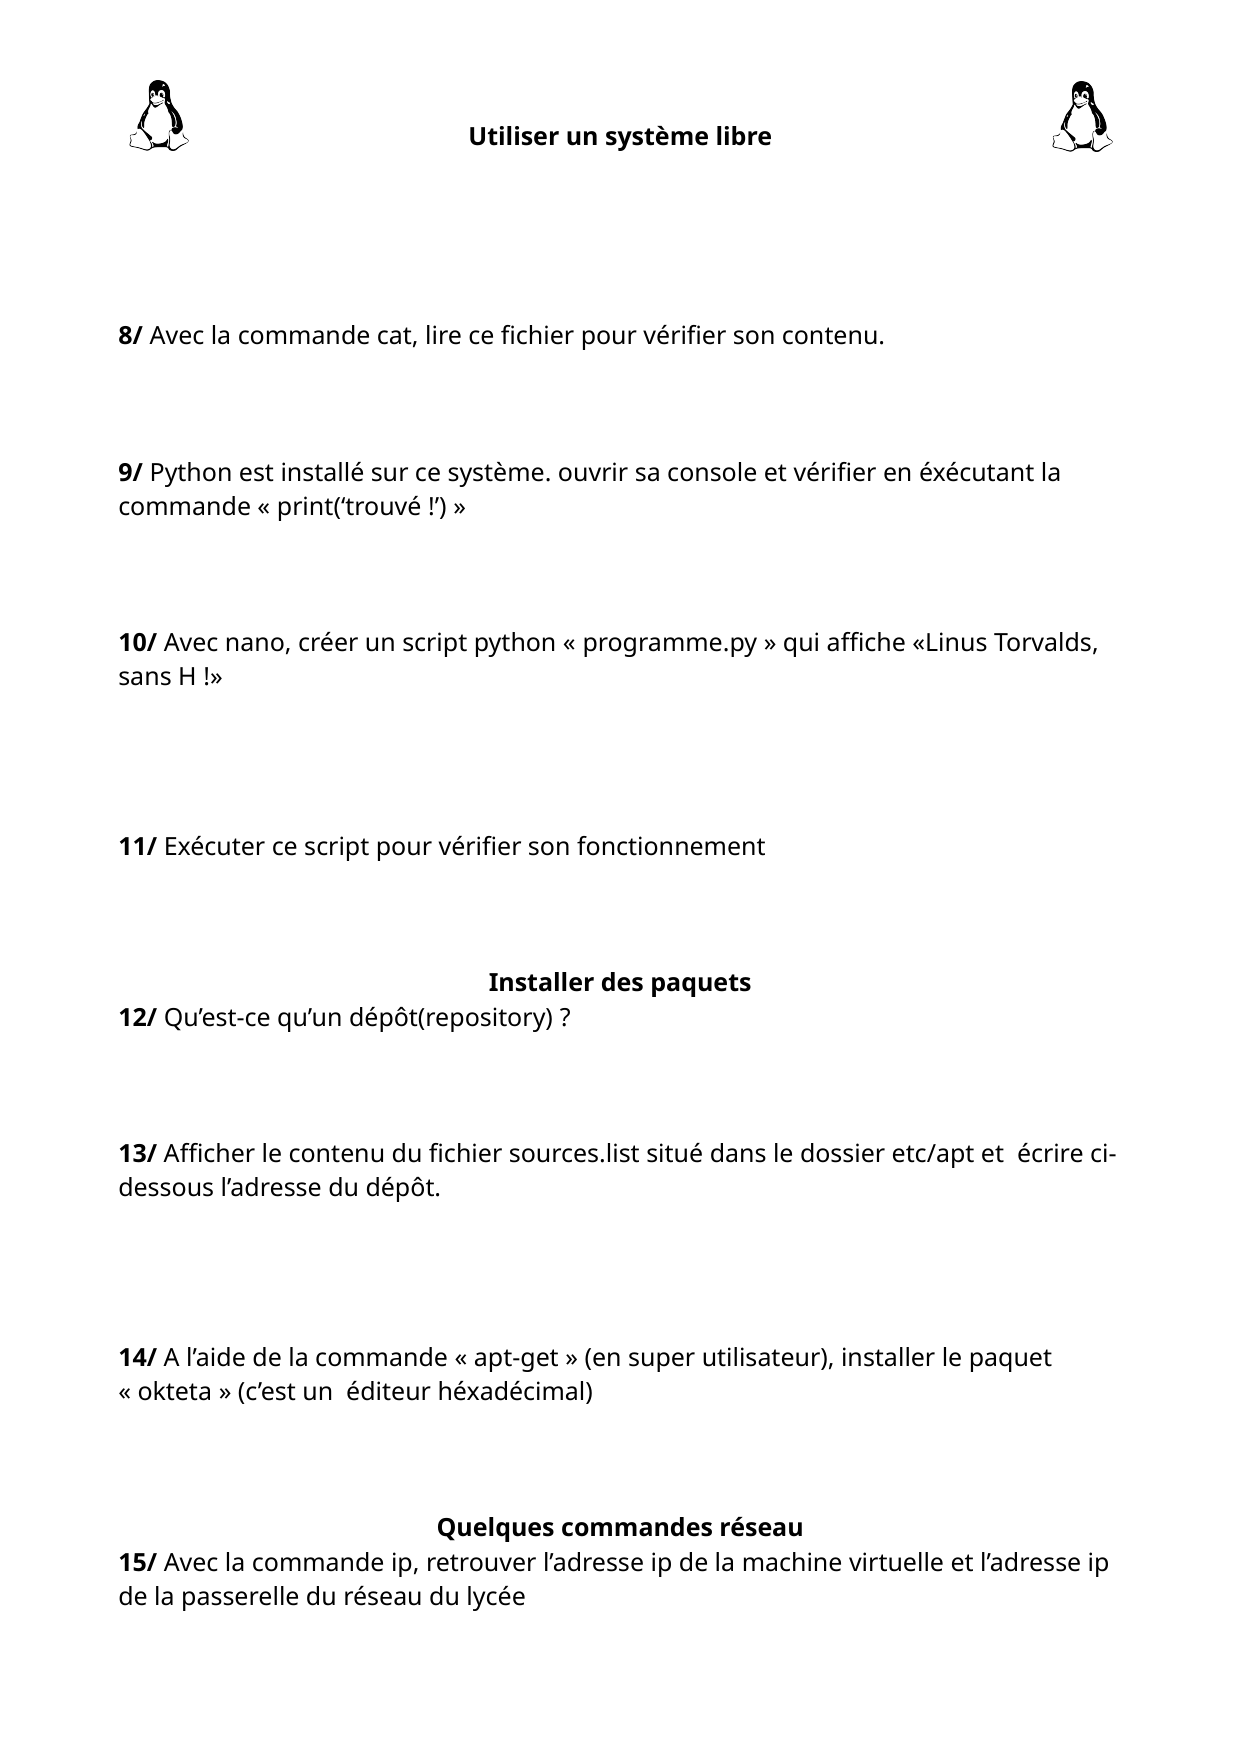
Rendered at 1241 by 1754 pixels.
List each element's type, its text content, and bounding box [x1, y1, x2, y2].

text 15/ Avec la commande ip, retrouver l’adresse ip de la machine virtuelle et l’adresse ip de la passerelle du réseau du lycée [118, 1544, 1122, 1612]
text 9/ Python est installé sur ce système. ouvrir sa console et vérifier en éxécutant la commande « print(‘trouvé !’) » [118, 454, 1122, 522]
text Quelques commandes réseau [118, 1510, 1122, 1544]
picture [1047, 81, 1118, 152]
text 12/ Qu’est-ce qu’un dépôt(repository) ? [118, 999, 1122, 1033]
text 11/ Exécuter ce script pour vérifier son fonctionnement [118, 829, 1122, 863]
text 8/ Avec la commande cat, lire ce fichier pour vérifier son contenu. [118, 318, 1122, 352]
text Installer des paquets [118, 965, 1122, 999]
text 10/ Avec nano, créer un script python « programme.py » qui affiche «Linus Torvalds, sans H !» [118, 624, 1122, 693]
text 14/ A l’aide de la commande « apt-get » (en super utilisateur), installer le paquet « okteta » (c’est un éditeur héxadécimal) [118, 1340, 1122, 1408]
picture [124, 80, 194, 151]
text 13/ Afficher le contenu du fichier sources.list situé dans le dossier etc/apt et écrire ci-dessous l’adresse du dépôt. [118, 1135, 1122, 1203]
